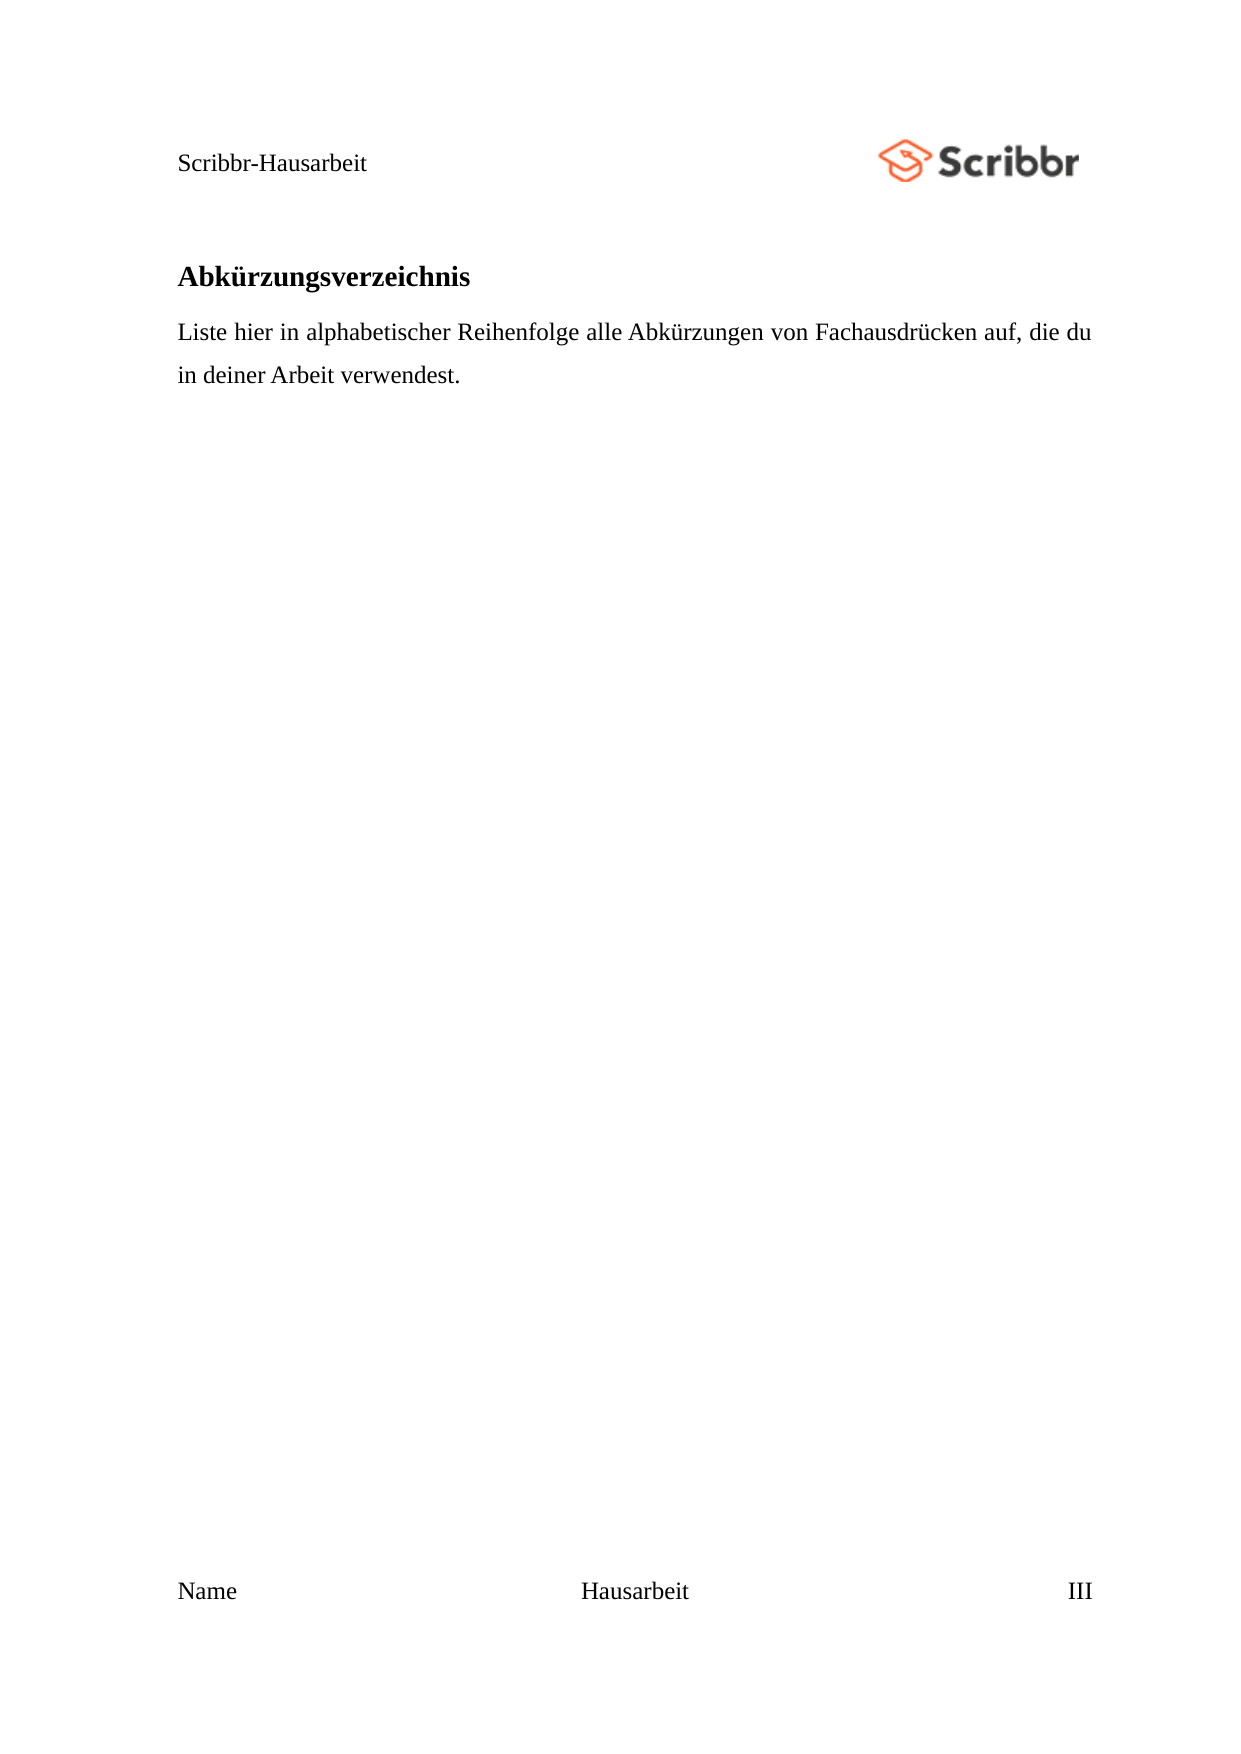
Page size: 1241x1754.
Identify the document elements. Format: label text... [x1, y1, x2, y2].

subtitle Abkürzungsverzeichnis [177, 259, 1093, 293]
text Liste hier in alphabetischer Reihenfolge alle Abkürzungen von Fachausdrücken auf, die du in deiner Arbeit verwendest. [177, 317, 1093, 389]
